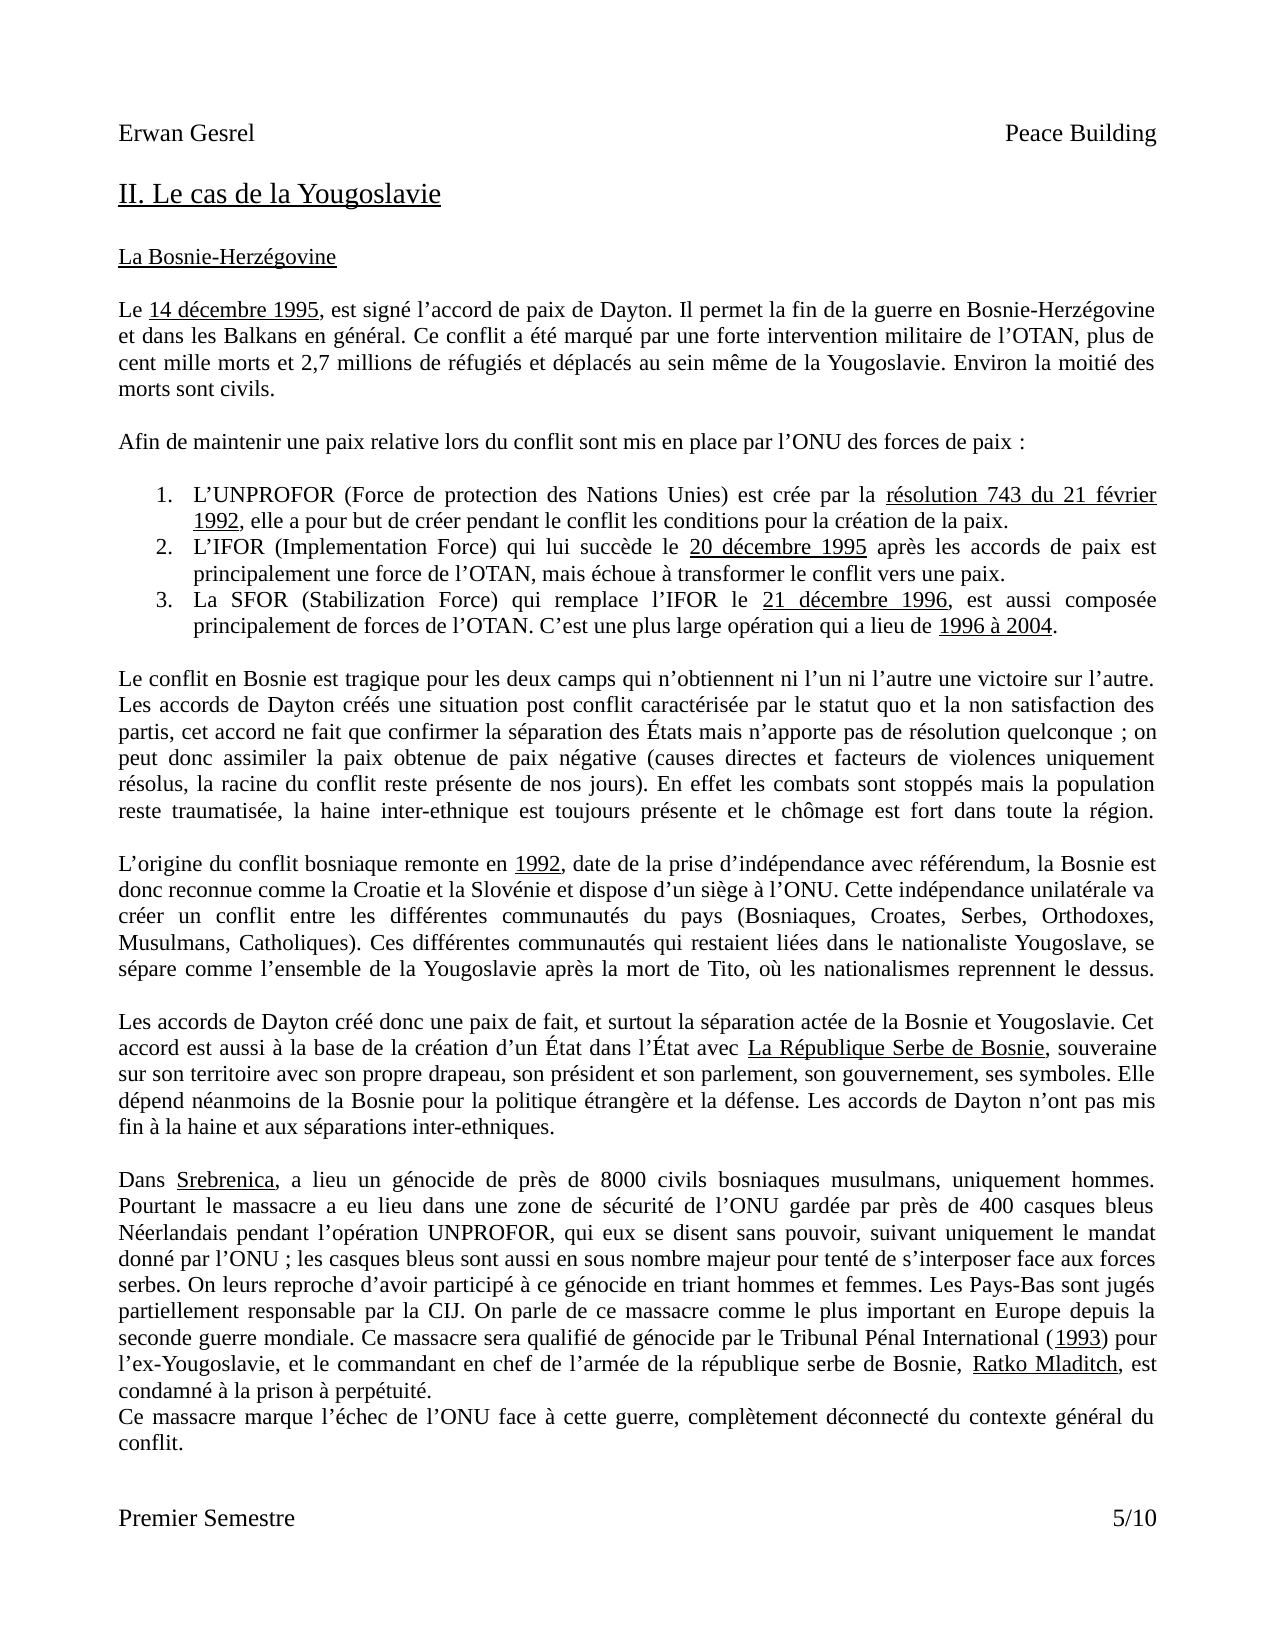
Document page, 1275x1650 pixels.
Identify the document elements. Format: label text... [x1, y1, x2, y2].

text L’origine du conflit bosniaque remonte en 1992, date de la prise d’indépendance avec référendum, la Bosnie est donc reconnue comme la Croatie et la Slovénie et dispose d’un siège à l’ONU. Cette indépendance unilatérale va créer un conflit entre les différentes communautés du pays (Bosniaques, Croates, Serbes, Orthodoxes, Musulmans, Catholiques). Ces différentes communautés qui restaient liées dans le nationaliste Yougoslave, se sépare comme l’ensemble de la Yougoslavie après la mort de Tito, où les nationalismes reprennent le dessus. [118, 849, 1157, 1008]
text La Bosnie-Herzégovine [118, 243, 1157, 270]
text Afin de maintenir une paix relative lors du conflit sont mis en place par l’ONU des forces de paix : [118, 428, 1157, 454]
text II. Le cas de la Yougoslavie [118, 176, 1157, 210]
list La SFOR (Stabilization Force) qui remplace l’IFOR le 21 décembre 1996, est aussi composée principalement de forces de l’OTAN. C’est une plus large opération qui a lieu de 1996 à 2004. [156, 586, 1157, 639]
text Le 14 décembre 1995, est signé l’accord de paix de Dayton. Il permet la fin de la guerre en Bosnie-Herzégovine et dans les Balkans en général. Ce conflit a été marqué par une forte intervention militaire de l’OTAN, plus de cent mille morts et 2,7 millions de réfugiés et déplacés au sein même de la Yougoslavie. Environ la moitié des morts sont civils. [118, 296, 1157, 402]
text Dans Srebrenica, a lieu un génocide de près de 8000 civils bosniaques musulmans, uniquement hommes. Pourtant le massacre a eu lieu dans une zone de sécurité de l’ONU gardée par près de 400 casques bleus Néerlandais pendant l’opération UNPROFOR, qui eux se disent sans pouvoir, suivant uniquement le mandat donné par l’ONU ; les casques bleus sont aussi en sous nombre majeur pour tenté de s’interposer face aux forces serbes. On leurs reproche d’avoir participé à ce génocide en triant hommes et femmes. Les Pays-Bas sont jugés partiellement responsable par la CIJ. On parle de ce massacre comme le plus important en Europe depuis la seconde guerre mondiale. Ce massacre sera qualifié de génocide par le Tribunal Pénal International (1993) pour l’ex-Yougoslavie, et le commandant en chef de l’armée de la république serbe de Bosnie, Ratko Mladitch, est condamné à la prison à perpétuité. [118, 1166, 1157, 1403]
text Ce massacre marque l’échec de l’ONU face à cette guerre, complètement déconnecté du contexte général du conflit. [118, 1403, 1157, 1456]
list L’UNPROFOR (Force de protection des Nations Unies) est crée par la résolution 743 du 21 février 1992, elle a pour but de créer pendant le conflit les conditions pour la création de la paix. [156, 481, 1157, 533]
text Le conflit en Bosnie est tragique pour les deux camps qui n’obtiennent ni l’un ni l’autre une victoire sur l’autre. Les accords de Dayton créés une situation post conflit caractérisée par le statut quo et la non satisfaction des partis, cet accord ne fait que confirmer la séparation des États mais n’apporte pas de résolution quelconque ; on peut donc assimiler la paix obtenue de paix négative (causes directes et facteurs de violences uniquement résolus, la racine du conflit reste présente de nos jours). En effet les combats sont stoppés mais la population reste traumatisée, la haine inter-ethnique est toujours présente et le chômage est fort dans toute la région. [118, 665, 1157, 849]
text Les accords de Dayton créé donc une paix de fait, et surtout la séparation actée de la Bosnie et Yougoslavie. Cet accord est aussi à la base de la création d’un État dans l’État avec La République Serbe de Bosnie, souveraine sur son territoire avec son propre drapeau, son président et son parlement, son gouvernement, ses symboles. Elle dépend néanmoins de la Bosnie pour la politique étrangère et la défense. Les accords de Dayton n’ont pas mis fin à la haine et aux séparations inter-ethniques. [118, 1008, 1157, 1139]
list L’IFOR (Implementation Force) qui lui succède le 20 décembre 1995 après les accords de paix est principalement une force de l’OTAN, mais échoue à transformer le conflit vers une paix. [156, 533, 1157, 586]
